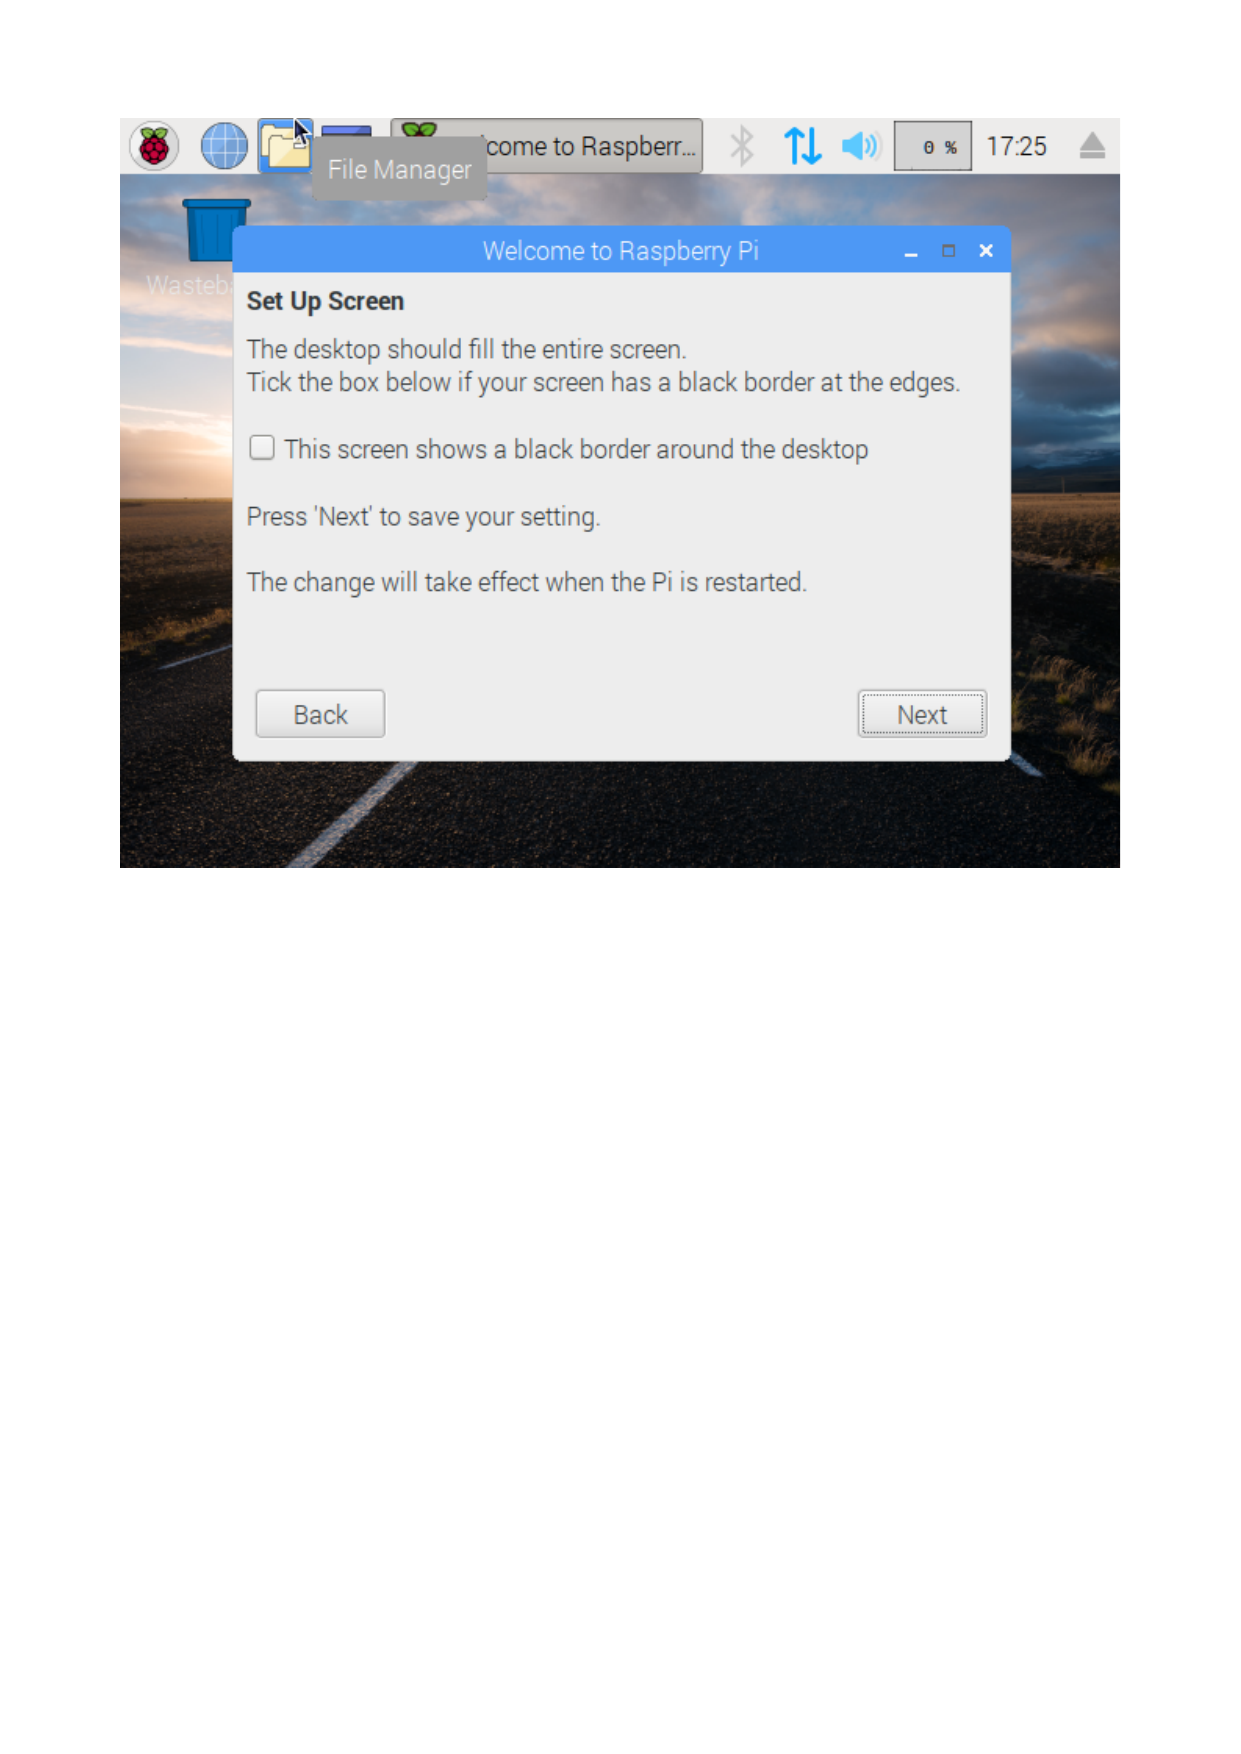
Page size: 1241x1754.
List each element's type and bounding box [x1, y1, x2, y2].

picture [120, 118, 1121, 868]
